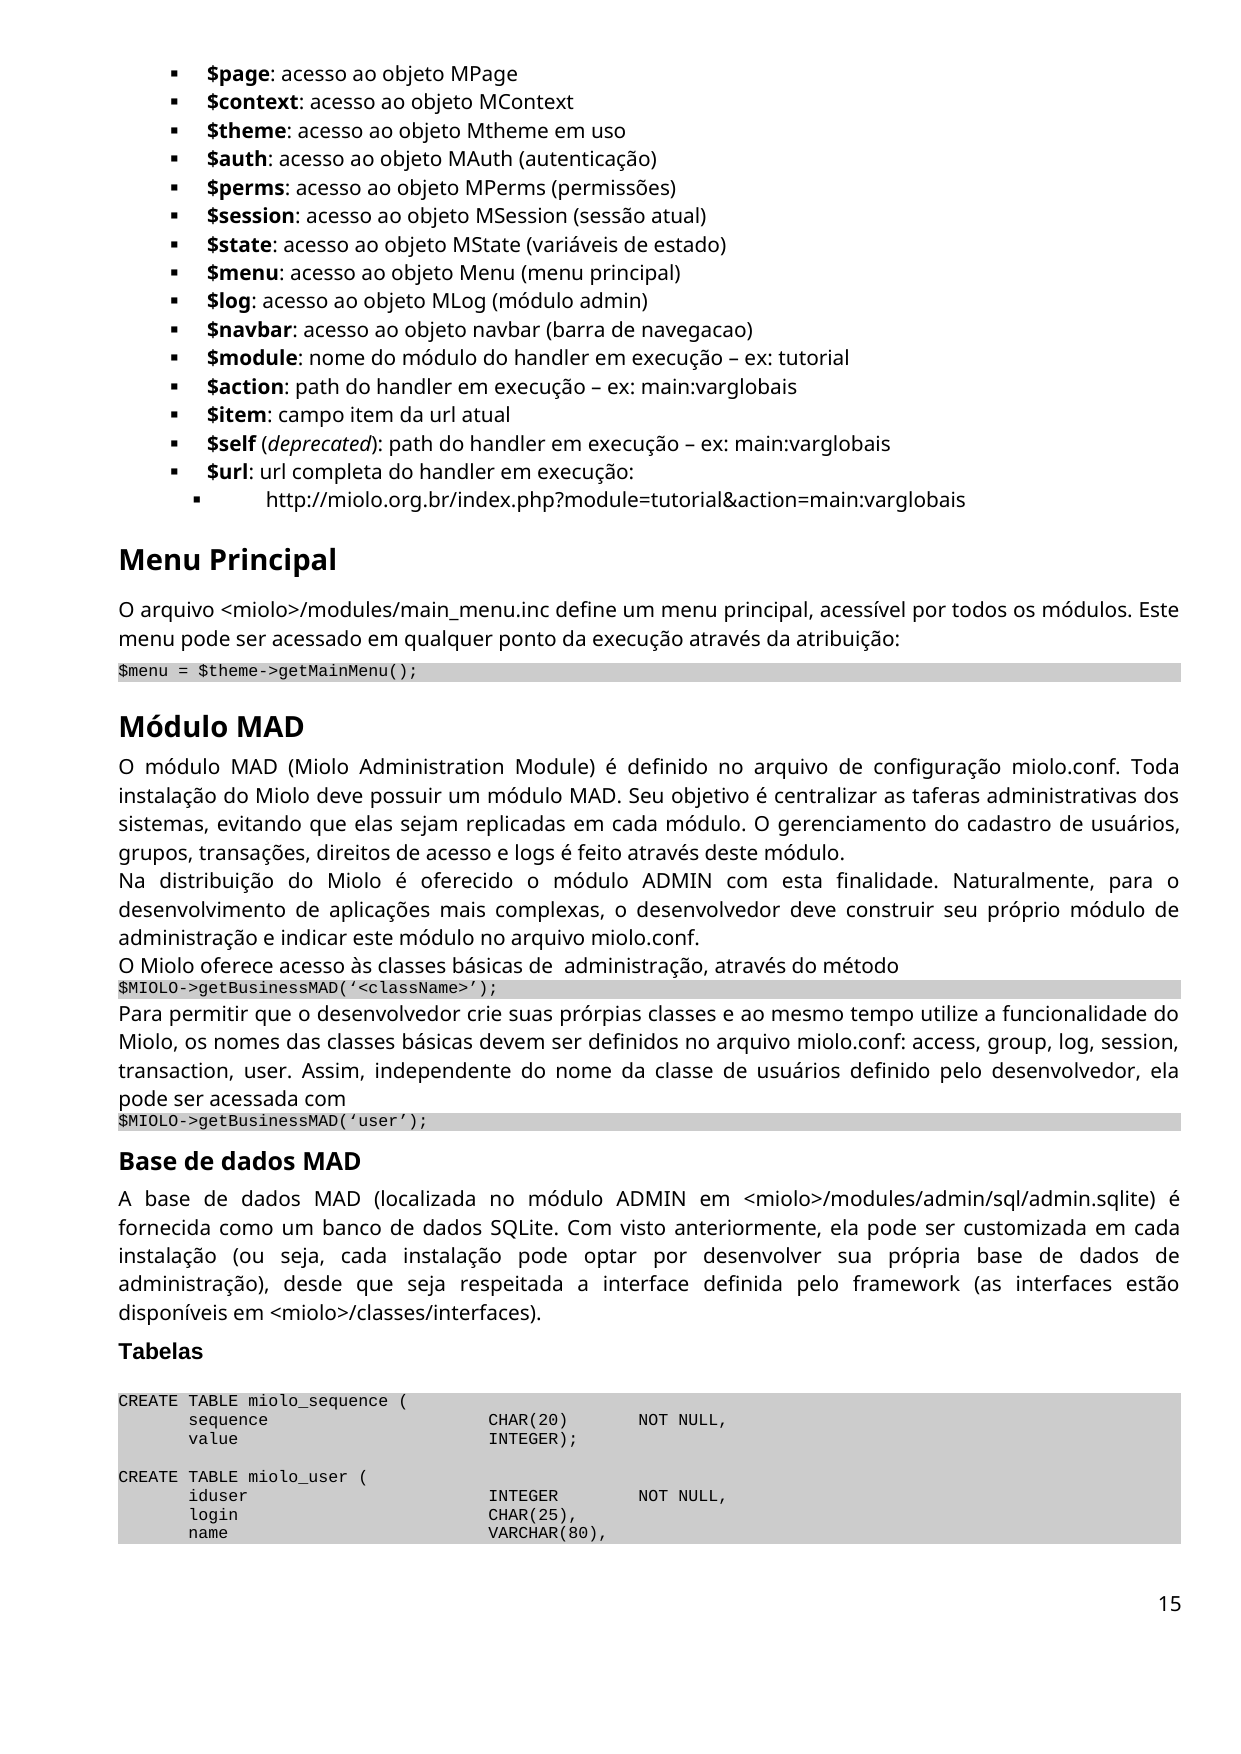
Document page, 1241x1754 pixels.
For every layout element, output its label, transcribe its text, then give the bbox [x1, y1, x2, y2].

list $url: url completa do handler em execução: [169, 457, 1181, 486]
text sequence CHAR(20) NOT NULL, [118, 1412, 1181, 1431]
list $self (deprecated): path do handler em execução – ex: main:varglobais [169, 429, 1181, 457]
text iduser INTEGER NOT NULL, [118, 1487, 1181, 1506]
list $menu: acesso ao objeto Menu (menu principal) [169, 258, 1181, 287]
list $session: acesso ao objeto MSession (sessão atual) [169, 201, 1181, 230]
subtitle Menu Principal [118, 539, 1181, 579]
text A base de dados MAD (localizada no módulo ADMIN em <miolo>/modules/admin/sql/admin.sqlite) é fornecida como um banco de dados SQLite. Com visto anteriormente, ela pode ser customizada em cada instalação (ou seja, cada instalação pode optar por desenvolver sua própria base de dados de administração), desde que seja respeitada a interface definida pelo framework (as interfaces estão disponíveis em <miolo>/classes/interfaces). [118, 1184, 1181, 1326]
text O arquivo <miolo>/modules/main_menu.inc define um menu principal, acessível por todos os módulos. Este menu pode ser acessado em qualquer ponto da execução através da atribuição: [118, 595, 1181, 652]
list $context: acesso ao objeto MContext [169, 87, 1181, 116]
list http://miolo.org.br/index.php?module=tutorial&action=main:varglobais [192, 486, 1181, 514]
list $item: campo item da url atual [169, 400, 1181, 429]
text name VARCHAR(80), [118, 1525, 1181, 1544]
subtitle Base de dados MAD [118, 1144, 1181, 1178]
text CREATE TABLE miolo_user ( [118, 1468, 1181, 1487]
text value INTEGER); [118, 1431, 1181, 1449]
text CREATE TABLE miolo_sequence ( [118, 1393, 1181, 1412]
list $navbar: acesso ao objeto navbar (barra de navegacao) [169, 315, 1181, 343]
text O módulo MAD (Miolo Administration Module) é definido no arquivo de configuração miolo.conf. Toda instalação do Miolo deve possuir um módulo MAD. Seu objetivo é centralizar as taferas administrativas dos sistemas, evitando que elas sejam replicadas em cada módulo. O gerenciamento do cadastro de usuários, grupos, transações, direitos de acesso e logs é feito através deste módulo. [118, 752, 1181, 866]
text login CHAR(25), [118, 1506, 1181, 1525]
text Para permitir que o desenvolvedor crie suas prórpias classes e ao mesmo tempo utilize a funcionalidade do Miolo, os nomes das classes básicas devem ser definidos no arquivo miolo.conf: access, group, log, session, transaction, user. Assim, independente do nome da classe de usuários definido pelo desenvolvedor, ela pode ser acessada com [118, 999, 1181, 1113]
list $perms: acesso ao objeto MPerms (permissões) [169, 173, 1181, 201]
list $theme: acesso ao objeto Mtheme em uso [169, 116, 1181, 144]
list $state: acesso ao objeto MState (variáveis de estado) [169, 230, 1181, 258]
text Na distribuição do Miolo é oferecido o módulo ADMIN com esta finalidade. Naturalmente, para o desenvolvimento de aplicações mais complexas, o desenvolvedor deve construir seu próprio módulo de administração e indicar este módulo no arquivo miolo.conf. [118, 866, 1181, 952]
list $log: acesso ao objeto MLog (módulo admin) [169, 287, 1181, 315]
text $MIOLO->getBusinessMAD(‘user’); [118, 1113, 1181, 1131]
list $action: path do handler em execução – ex: main:varglobais [169, 372, 1181, 400]
subtitle Módulo MAD [118, 707, 1181, 746]
text $menu = $theme->getMainMenu(); [118, 663, 1181, 682]
text O Miolo oferece acesso às classes básicas de administração, através do método [118, 952, 1181, 980]
list $module: nome do módulo do handler em execução – ex: tutorial [169, 343, 1181, 372]
list $auth: acesso ao objeto MAuth (autenticação) [169, 144, 1181, 173]
list $page: acesso ao objeto MPage [169, 59, 1181, 87]
subtitle Tabelas [118, 1339, 1181, 1364]
text $MIOLO->getBusinessMAD(‘<className>’); [118, 980, 1181, 999]
